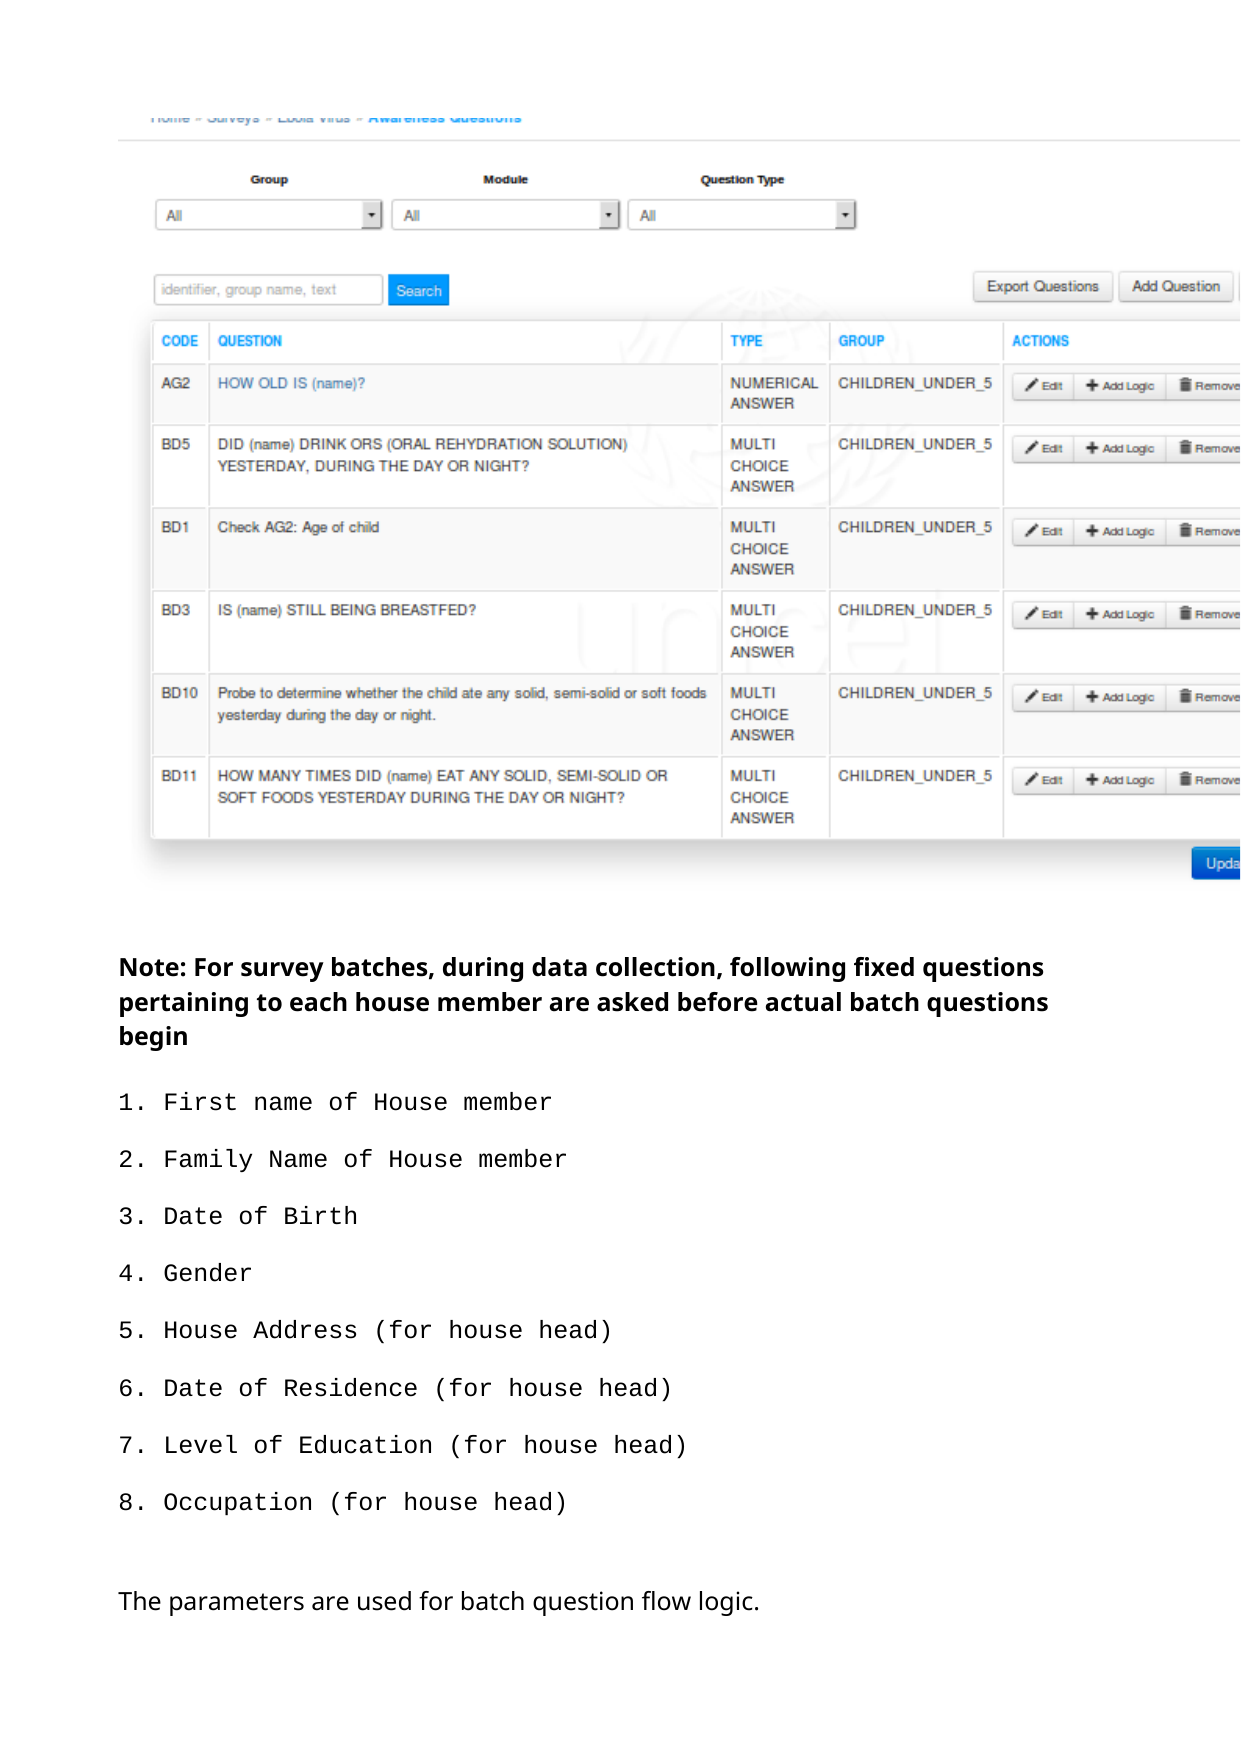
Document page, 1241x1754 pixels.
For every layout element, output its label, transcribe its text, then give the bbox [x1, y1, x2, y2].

text 8. Occupation (for house head) [118, 1489, 1122, 1518]
text 6. Date of Residence (for house head) [118, 1375, 1122, 1403]
text 7. Level of Education (for house head) [118, 1432, 1122, 1461]
text 1. First name of House member [118, 1090, 1122, 1118]
text The parameters are used for batch question flow logic. [118, 1584, 1122, 1618]
text 4. Gender [118, 1261, 1122, 1289]
text Note: For survey batches, during data collection, following fixed questions pertaining to each house member are asked before actual batch questions begin [118, 950, 1122, 1052]
text 3. Date of Birth [118, 1204, 1122, 1232]
text 2. Family Name of House member [118, 1147, 1122, 1175]
text 5. House Address (for house head) [118, 1318, 1122, 1346]
